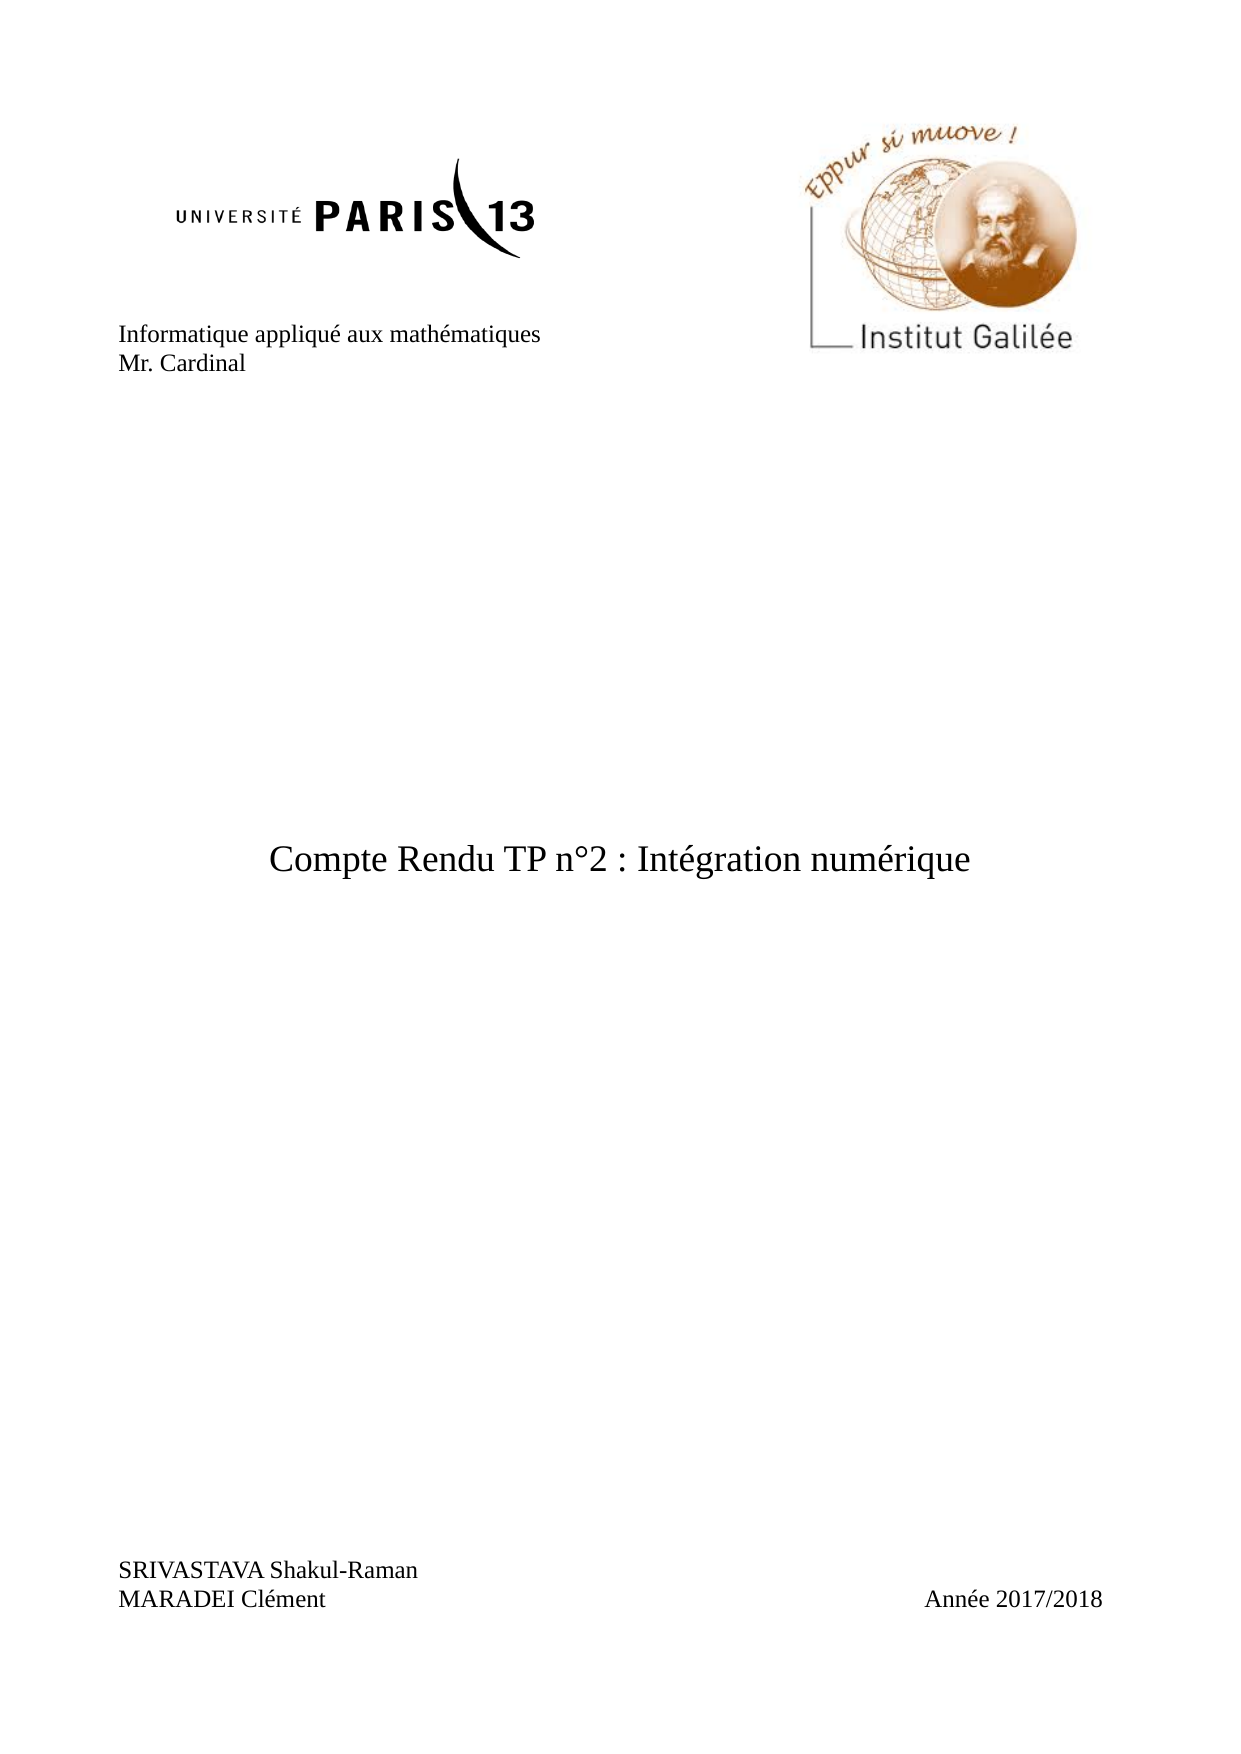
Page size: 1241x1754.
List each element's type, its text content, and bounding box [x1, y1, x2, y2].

picture [131, 108, 585, 308]
text MARADEI Clément Année 2017/2018 [118, 1584, 1122, 1613]
text Informatique appliqué aux mathématiques [118, 319, 778, 348]
text Mr. Cardinal [118, 348, 1122, 377]
text SRIVASTAVA Shakul-Raman [118, 1556, 1122, 1584]
picture [778, 104, 1107, 364]
text Compte Rendu TP n°2 : Intégration numérique [118, 837, 1122, 880]
